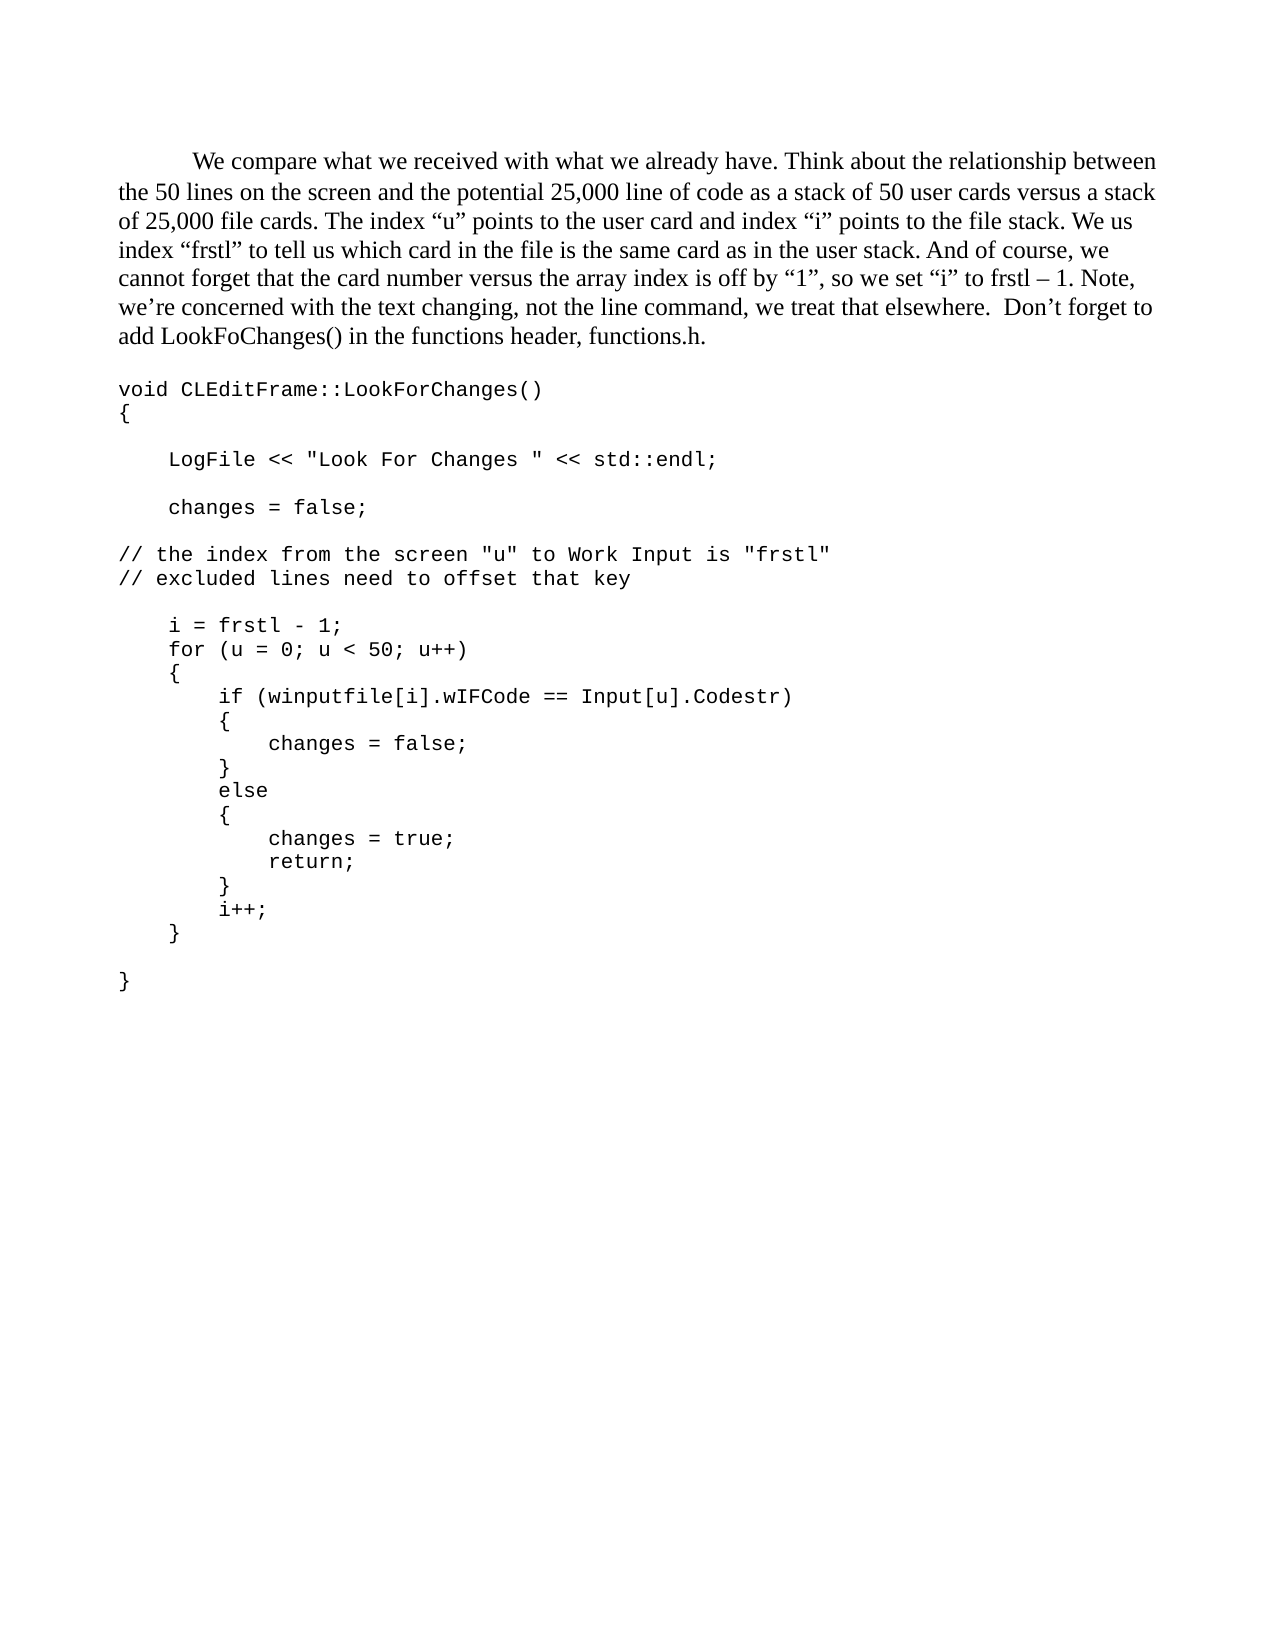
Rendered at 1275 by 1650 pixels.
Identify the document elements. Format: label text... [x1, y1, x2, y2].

text { [118, 709, 1157, 733]
text { [118, 662, 1157, 686]
text } [118, 875, 1157, 899]
text LogFile << "Look For Changes " << std::endl; [118, 449, 1157, 473]
text i++; [118, 899, 1157, 922]
text i = frstl - 1; [118, 615, 1157, 639]
text } [118, 922, 1157, 946]
text void CLEditFrame::LookForChanges() [118, 378, 1157, 402]
text } [118, 757, 1157, 781]
text { [118, 402, 1157, 426]
text else [118, 781, 1157, 804]
text return; [118, 851, 1157, 875]
text } [118, 970, 1157, 993]
text // the index from the screen "u" to Work Input is "frstl" [118, 544, 1157, 568]
text changes = false; [118, 733, 1157, 757]
text // excluded lines need to offset that key [118, 568, 1157, 591]
text if (winputfile[i].wIFCode == Input[u].Codestr) [118, 686, 1157, 709]
text changes = false; [118, 497, 1157, 520]
text We compare what we received with what we already have. Think about the relationship between the 50 lines on the screen and the potential 25,000 line of code as a stack of 50 user cards versus a stack of 25,000 file cards. The index “u” points to the user card and index “i” points to the file stack. We us index “frstl” to tell us which card in the file is the same card as in the user stack. And of course, we cannot forget that the card number versus the array index is off by “1”, so we set “i” to frstl – 1. Note, we’re concerned with the text changing, not the line command, we treat that elsewhere. Don’t forget to [118, 146, 1157, 321]
text { [118, 804, 1157, 828]
text changes = true; [118, 828, 1157, 851]
text for (u = 0; u < 50; u++) [118, 639, 1157, 662]
text add LookFoChanges() in the functions header, functions.h. [118, 321, 1157, 350]
